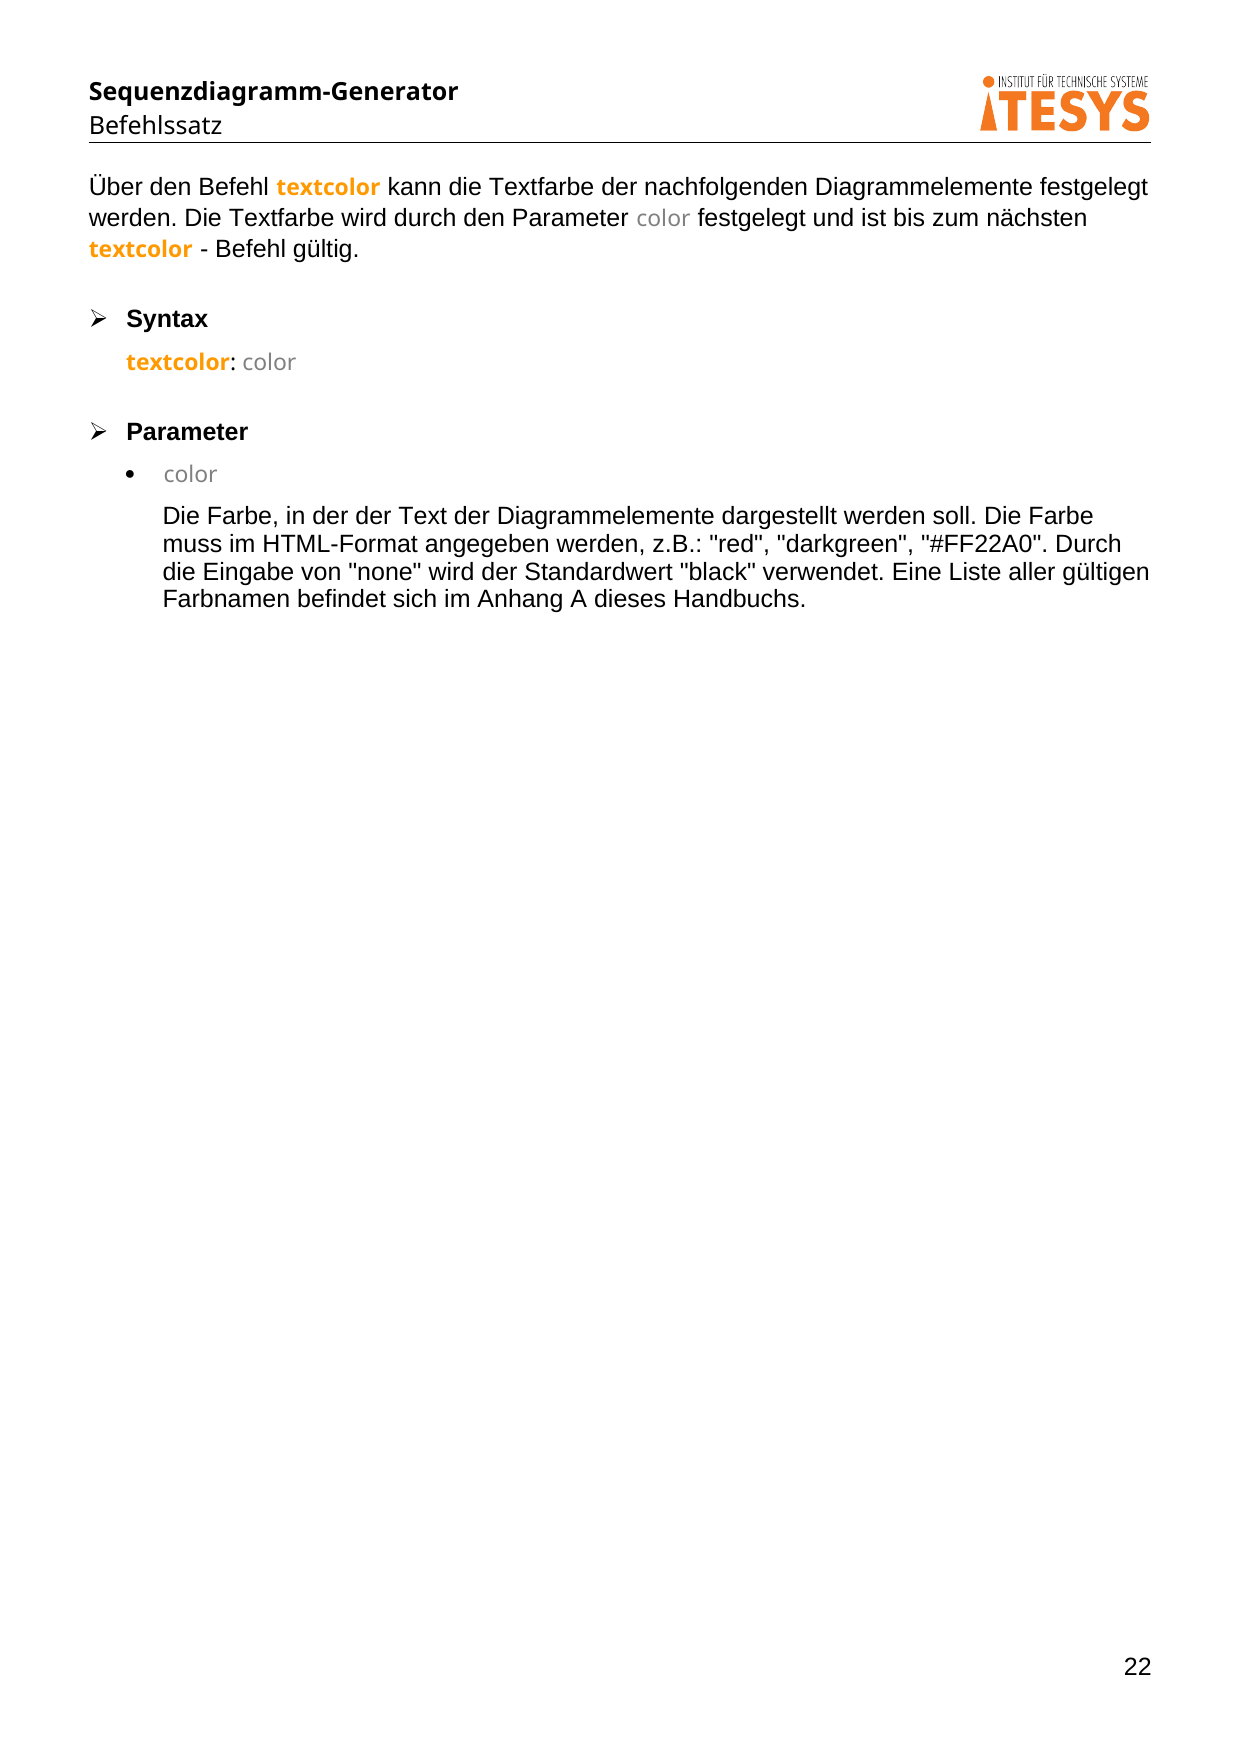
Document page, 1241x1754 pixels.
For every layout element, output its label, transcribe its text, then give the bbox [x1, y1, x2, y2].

text Über den Befehl textcolor kann die Textfarbe der nachfolgenden Diagrammelemente festgelegt werden. Die Textfarbe wird durch den Parameter color festgelegt und ist bis zum nächsten textcolor - Befehl gültig. [88, 171, 1152, 265]
text Die Farbe, in der der Text der Diagrammelemente dargestellt werden soll. Die Farbe muss im HTML-Format angegeben werden, z.B.: "red", "darkgreen", "#FF22A0". Durch die Eingabe von "none" wird der Standardwert "black" verwendet. Eine Liste aller gültigen Farbnamen befindet sich im Anhang A dieses Handbuchs. [162, 502, 1152, 613]
list Parameter [88, 417, 1152, 445]
list color [126, 458, 1152, 489]
list Syntax [88, 305, 1152, 333]
text textcolor: color [88, 346, 1152, 377]
picture [979, 73, 1151, 132]
